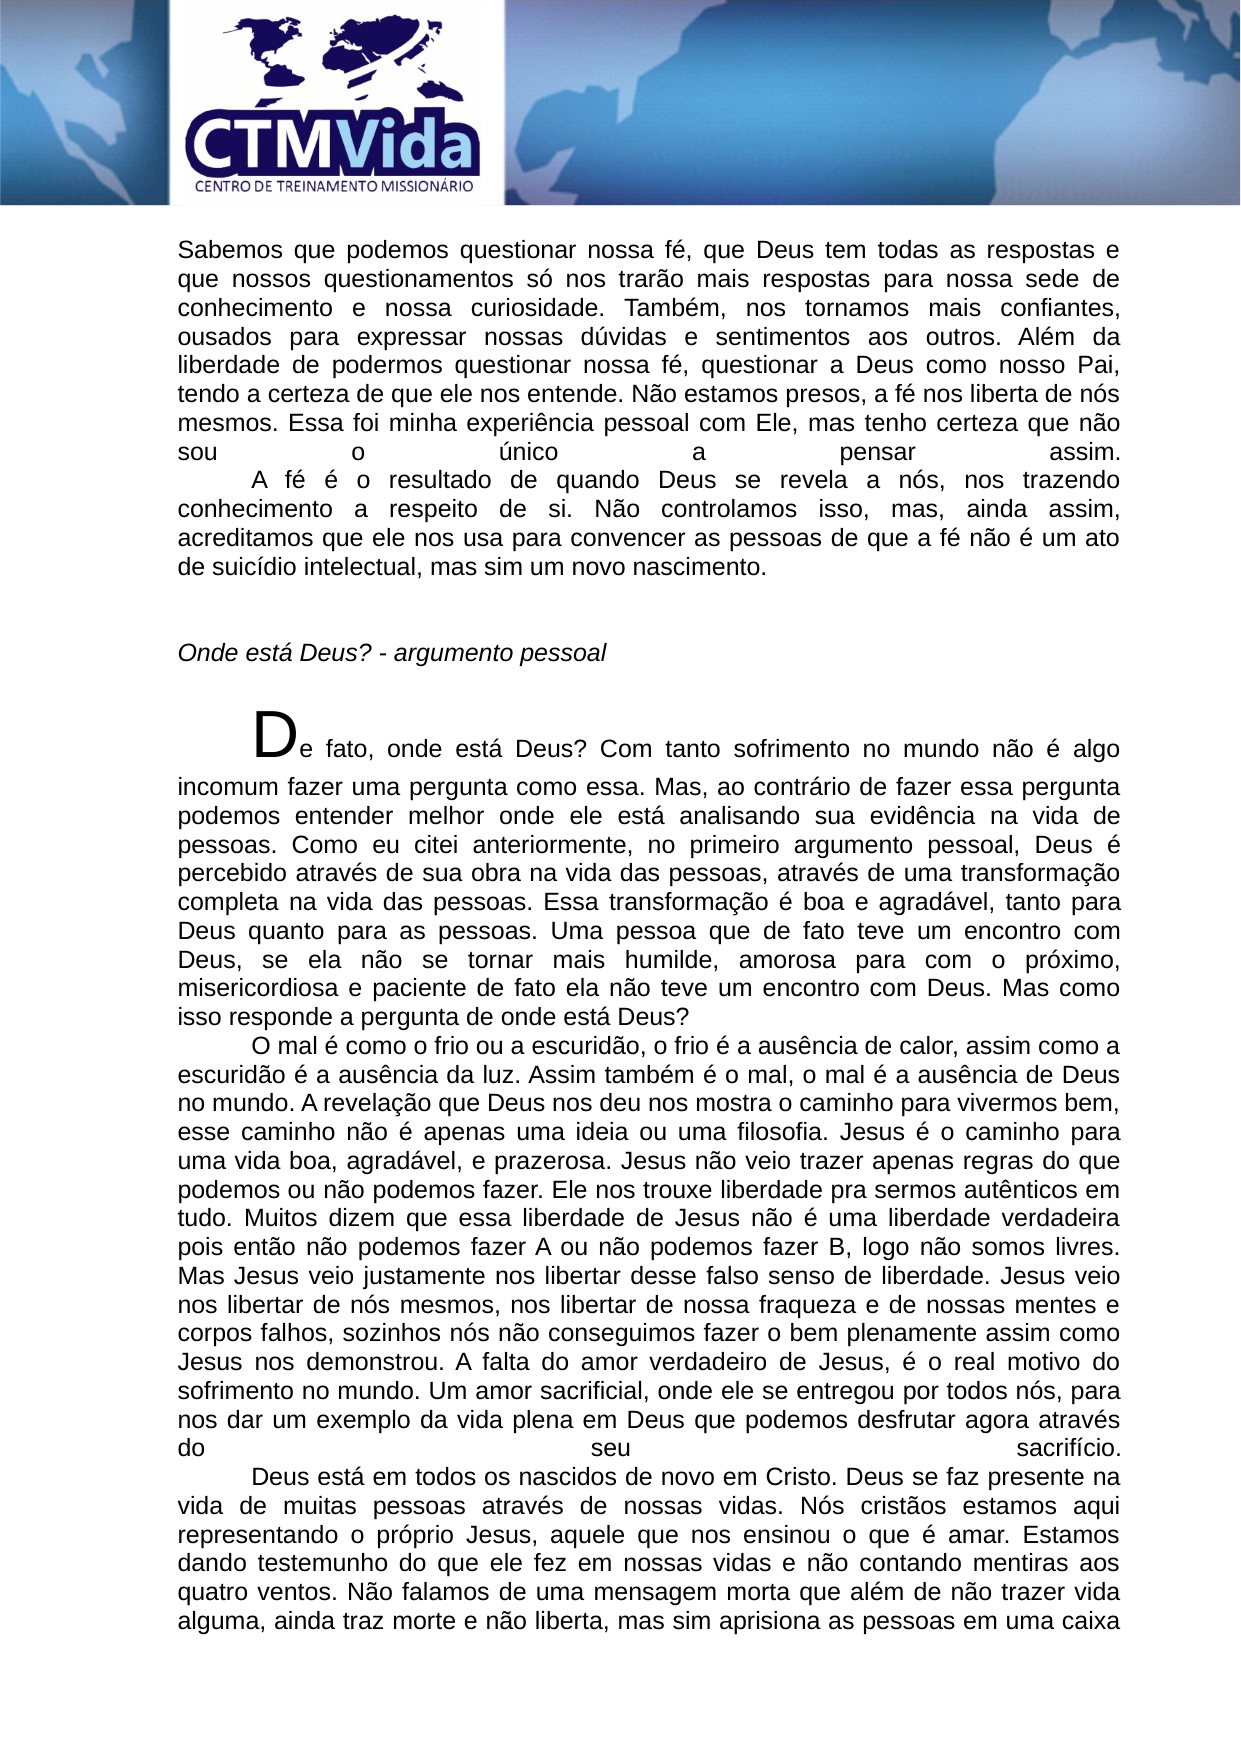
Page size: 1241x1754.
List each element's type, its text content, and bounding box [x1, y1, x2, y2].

text O mal é como o frio ou a escuridão, o frio é a ausência de calor, assim como a escuridão é a ausência da luz. Assim também é o mal, o mal é a ausência de Deus no mundo. A revelação que Deus nos deu nos mostra o caminho para vivermos bem, esse caminho não é apenas uma ideia ou uma filosofia. Jesus é o caminho para uma vida boa, agradável, e prazerosa. Jesus não veio trazer apenas regras do que podemos ou não podemos fazer. Ele nos trouxe liberdade pra sermos autênticos em tudo. Muitos dizem que essa liberdade de Jesus não é uma liberdade verdadeira pois então não podemos fazer A ou não podemos fazer B, logo não somos livres. Mas Jesus veio justamente nos libertar desse falso senso de liberdade. Jesus veio nos libertar de nós mesmos, nos libertar de nossa fraqueza e de nossas mentes e corpos falhos, sozinhos nós não conseguimos fazer o bem plenamente assim como Jesus nos demonstrou. A falta do amor verdadeiro de Jesus, é o real motivo do sofrimento no mundo. Um amor sacrificial, onde ele se entregou por todos nós, para nos dar um exemplo da vida plena em Deus que podemos desfrutar agora através do seu sacrifício. Deus está em todos os nascidos de novo em Cristo. Deus se faz presente na vida de muitas pessoas através de nossas vidas. Nós cristãos estamos aqui representando o próprio Jesus, aquele que nos ensinou o que é amar. Estamos dando testemunho do que ele fez em nossas vidas e não contando mentiras aos quatro ventos. Não falamos de uma mensagem morta que além de não trazer vida alguma, ainda traz morte e não liberta, mas sim aprisiona as pessoas em uma caixa [177, 1031, 1122, 1634]
text De fato, onde está Deus? Com tanto sofrimento no mundo não é algo incomum fazer uma pergunta como essa. Mas, ao contrário de fazer essa pergunta podemos entender melhor onde ele está analisando sua evidência na vida de pessoas. Como eu citei anteriormente, no primeiro argumento pessoal, Deus é percebido através de sua obra na vida das pessoas, através de uma transformação completa na vida das pessoas. Essa transformação é boa e agradável, tanto para Deus quanto para as pessoas. Uma pessoa que de fato teve um encontro com Deus, se ela não se tornar mais humilde, amorosa para com o próximo, misericordiosa e paciente de fato ela não teve um encontro com Deus. Mas como isso responde a pergunta de onde está Deus? [177, 695, 1122, 1031]
text Onde está Deus? - argumento pessoal [177, 638, 1122, 667]
picture [0, 0, 1241, 206]
text Sabemos que podemos questionar nossa fé, que Deus tem todas as respostas e que nossos questionamentos só nos trarão mais respostas para nossa sede de conhecimento e nossa curiosidade. Também, nos tornamos mais confiantes, ousados para expressar nossas dúvidas e sentimentos aos outros. Além da liberdade de podermos questionar nossa fé, questionar a Deus como nosso Pai, tendo a certeza de que ele nos entende. Não estamos presos, a fé nos liberta de nós mesmos. Essa foi minha experiência pessoal com Ele, mas tenho certeza que não sou o único a pensar assim. A fé é o resultado de quando Deus se revela a nós, nos trazendo conhecimento a respeito de si. Não controlamos isso, mas, ainda assim, acreditamos que ele nos usa para convencer as pessoas de que a fé não é um ato de suicídio intelectual, mas sim um novo nascimento. [177, 235, 1122, 580]
